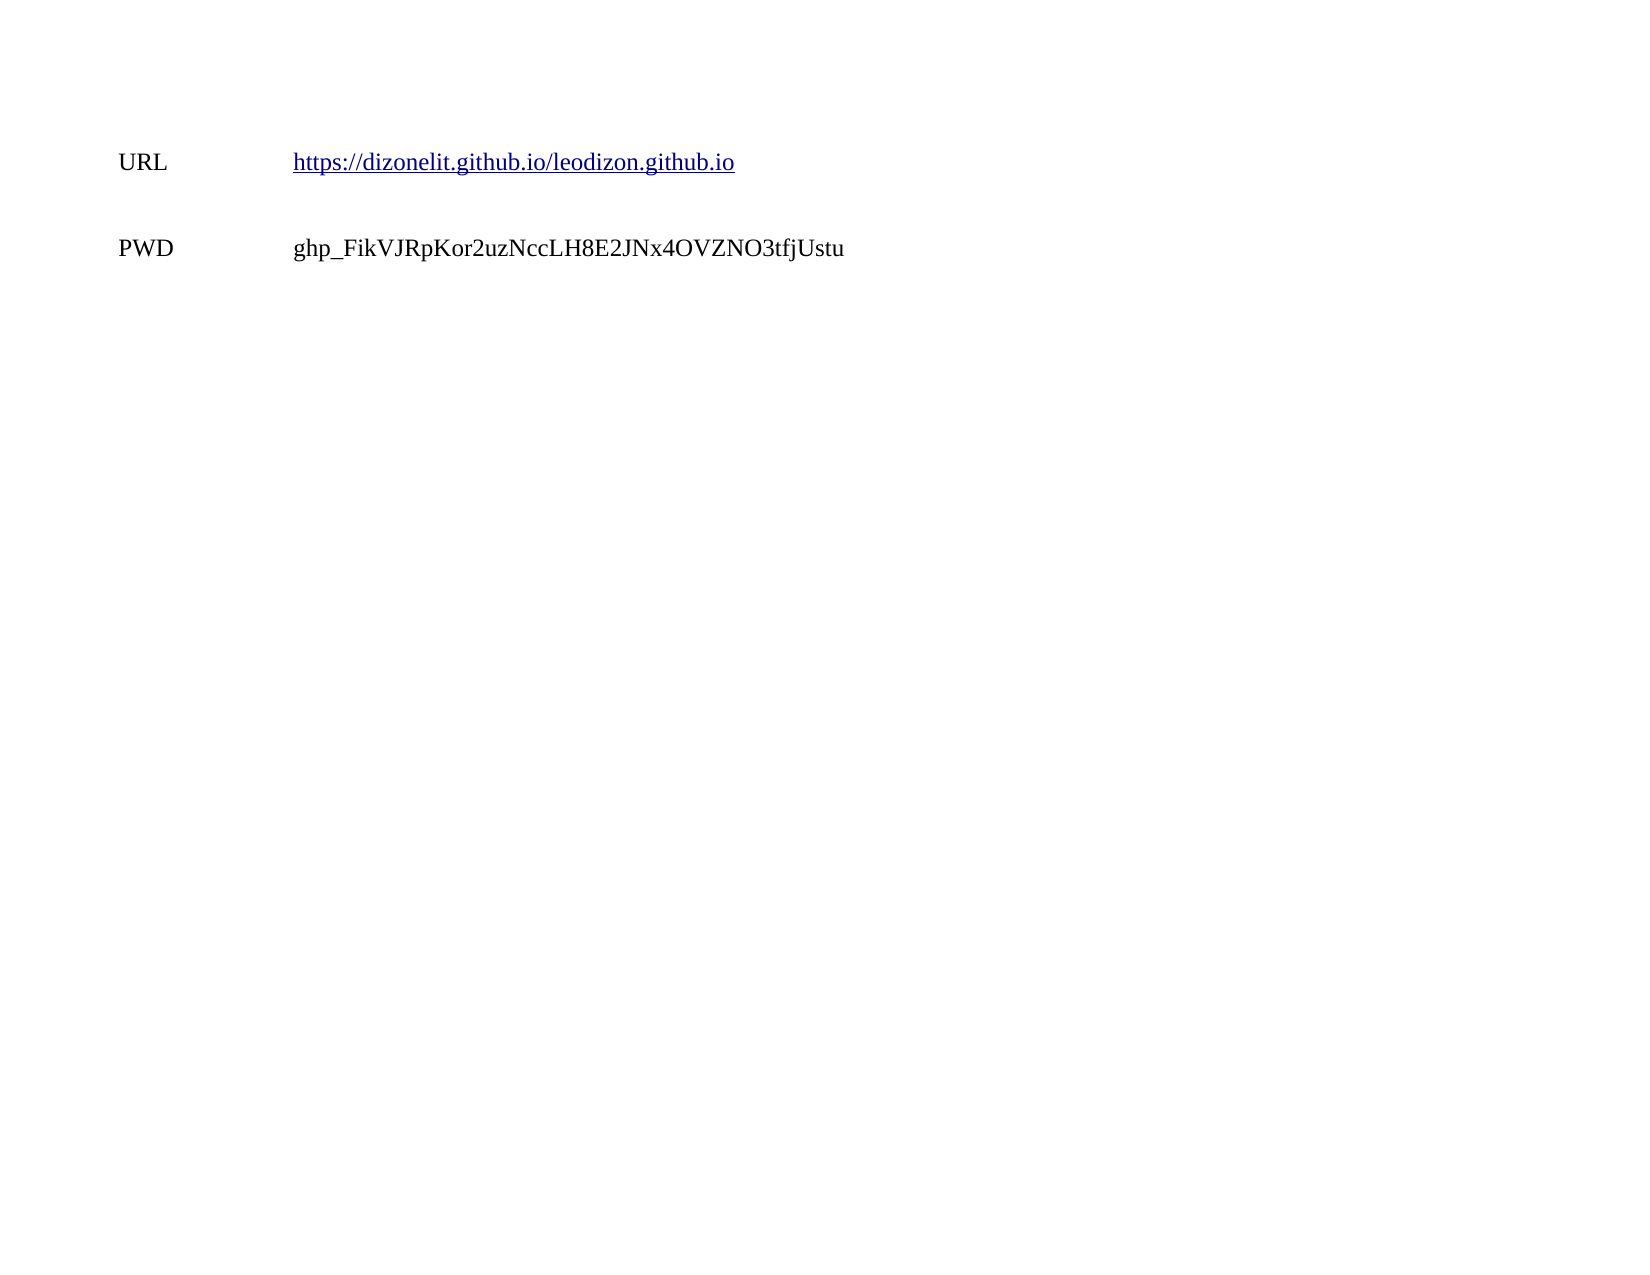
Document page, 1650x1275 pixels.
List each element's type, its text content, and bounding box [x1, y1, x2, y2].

text PWD 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tu [118, 233, 1532, 262]
text URL https://dizonelit.github.io/leodizon.github.io [118, 147, 1532, 176]
